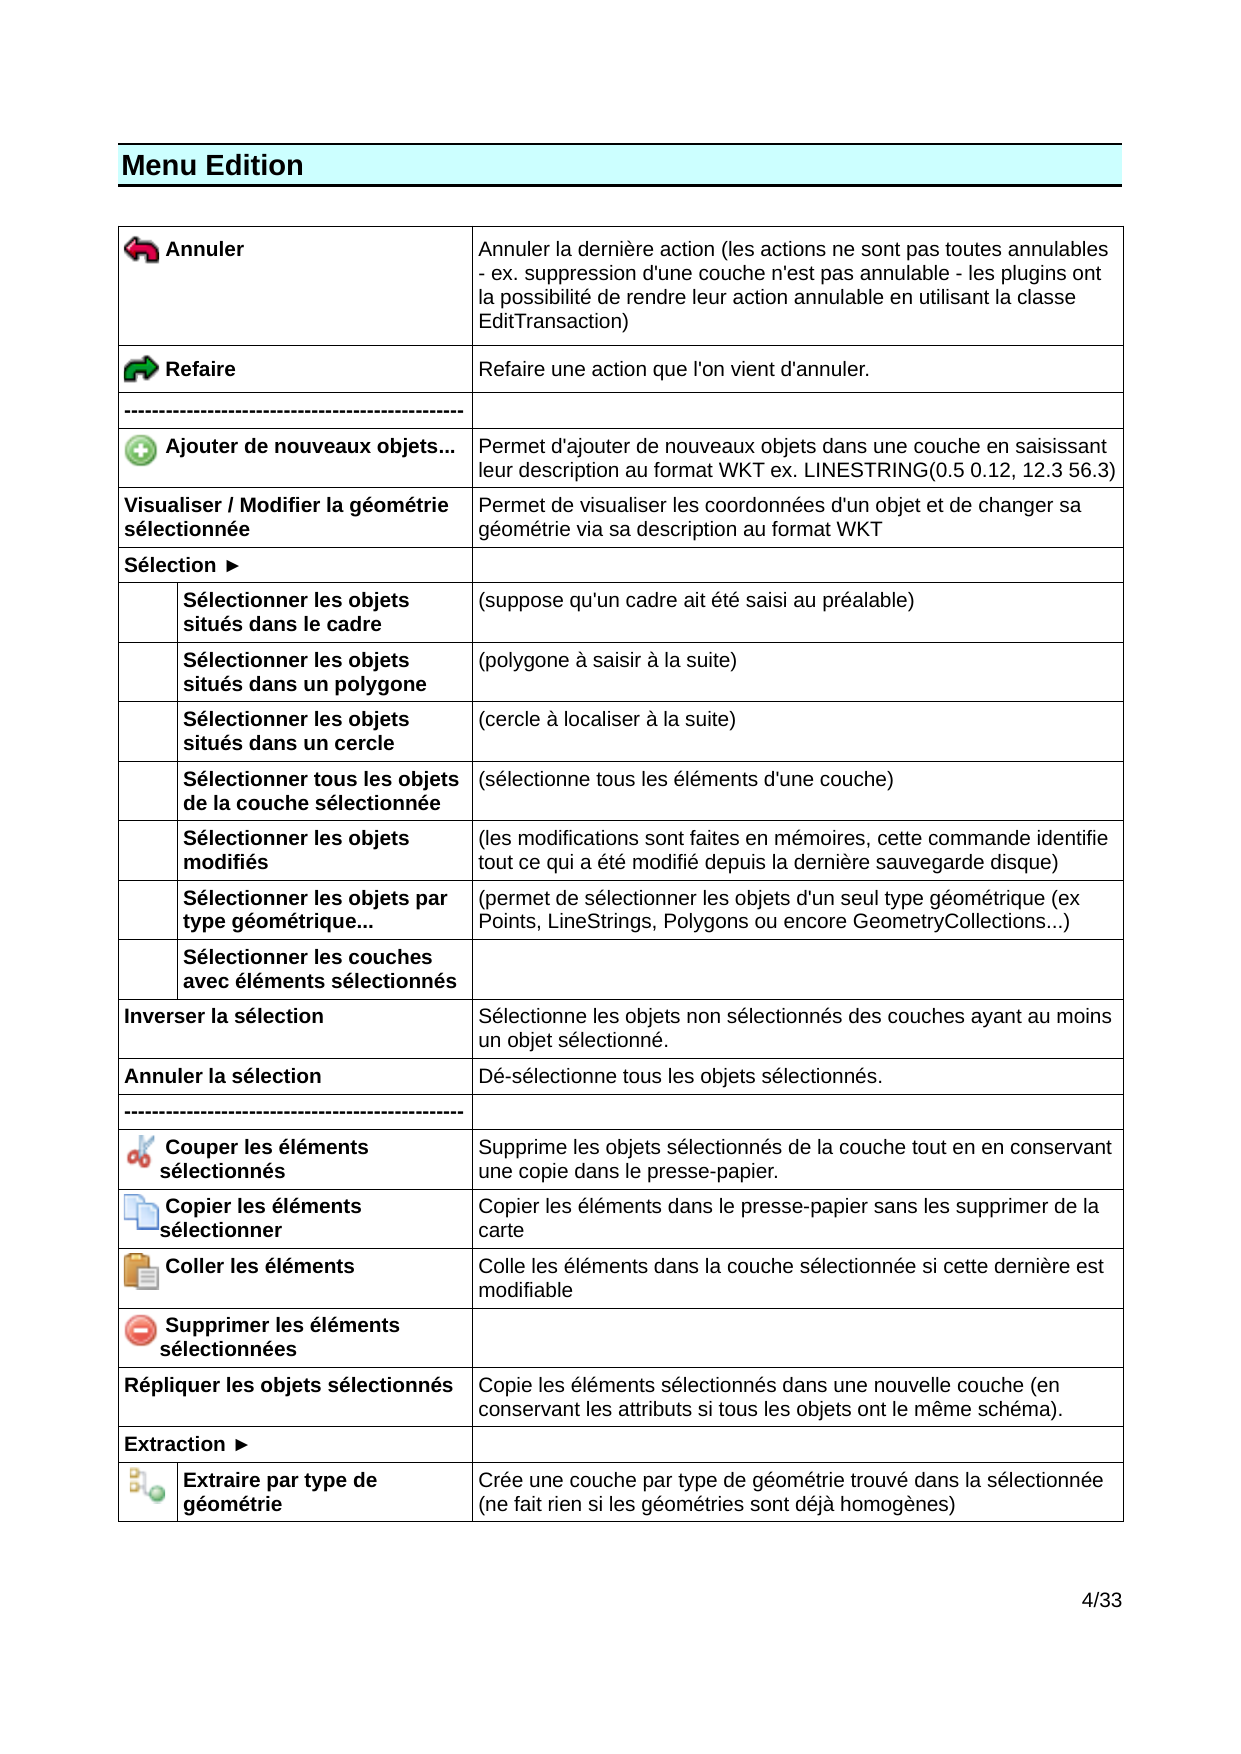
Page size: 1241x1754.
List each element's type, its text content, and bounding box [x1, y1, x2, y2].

table_cell Refaire une action que l'on vient d'annuler. [473, 346, 1123, 392]
picture [123, 1253, 160, 1290]
table_cell [119, 583, 177, 642]
table_cell Sélectionner les objets modifiés [178, 821, 472, 879]
table_cell Répliquer les objets sélectionnés [119, 1368, 472, 1426]
table_cell Supprimer les éléments sélectionnées [119, 1309, 472, 1367]
table_cell [473, 1095, 1123, 1129]
table_cell ------------------------------------------------- [119, 1095, 472, 1129]
table_cell [119, 643, 177, 701]
table_cell (suppose qu'un cadre ait été saisi au préalable) [473, 583, 1123, 642]
table_cell Ajouter de nouveaux objets... [119, 434, 472, 487]
table_cell Sélectionner tous les objets de la couche sélectionnée [178, 762, 472, 820]
table_cell (cercle à localiser à la suite) [473, 702, 1123, 761]
table_cell Extraire par type de géométrie [178, 1463, 472, 1521]
table_cell Sélectionner les objets par type géométrique... [178, 881, 472, 939]
table_cell Couper les éléments sélectionnés [119, 1130, 472, 1188]
table_cell Dé-sélectionne tous les objets sélectionnés. [473, 1059, 1123, 1093]
table_cell [119, 821, 177, 879]
picture [123, 231, 160, 267]
table_cell [473, 548, 1123, 582]
table_cell Supprime les objets sélectionnés de la couche tout en en conservant une copie dans le presse-papier. [473, 1130, 1123, 1188]
table_cell [119, 702, 177, 761]
picture [123, 1313, 160, 1349]
table_cell Annuler la sélection [119, 1059, 472, 1093]
table_cell Copier les éléments sélectionner [119, 1190, 472, 1248]
table_cell Copier les éléments dans le presse-papier sans les supprimer de la carte [473, 1190, 1123, 1248]
table_cell Copie les éléments sélectionnés dans une nouvelle couche (en conservant les attributs si tous les objets ont le même schéma). [473, 1368, 1123, 1426]
picture [123, 1194, 160, 1230]
table_cell [473, 940, 1123, 998]
table_cell Sélectionne les objets non sélectionnés des couches ayant au moins un objet sélectionné. [473, 1000, 1123, 1058]
table_cell ------------------------------------------------- [119, 393, 472, 428]
table_cell [119, 881, 177, 939]
table_cell Sélection ► [119, 548, 472, 582]
table_cell Refaire [119, 346, 472, 392]
picture [123, 433, 160, 469]
table_header Annuler [119, 227, 472, 345]
table_cell Sélectionner les objets situés dans le cadre [178, 583, 472, 642]
table_cell Visualiser / Modifier la géométrie sélectionnée [119, 488, 472, 547]
table_cell [119, 1463, 177, 1521]
table_cell (permet de sélectionner les objets d'un seul type géométrique (ex Points, LineStrings, Polygons ou encore GeometryCollections...) [473, 881, 1123, 939]
table_cell [473, 1309, 1123, 1367]
table_cell Extraction ► [119, 1427, 472, 1462]
table_cell Crée une couche par type de géométrie trouvé dans la sélectionnée (ne fait rien si les géométries sont déjà homogènes) [473, 1463, 1123, 1521]
table_cell (sélectionne tous les éléments d'une couche) [473, 762, 1123, 820]
picture [123, 1135, 160, 1171]
table_header Annuler la dernière action (les actions ne sont pas toutes annulables - ex. suppression d'une couche n'est pas annulable - les plugins ont la possibilité de rendre leur action annulable en utilisant la classe EditTransaction) [473, 227, 1123, 345]
picture [123, 350, 160, 386]
table_cell Sélectionner les objets situés dans un polygone [178, 643, 472, 701]
table_cell [119, 940, 177, 998]
table_cell [119, 429, 472, 433]
table_cell Colle les éléments dans la couche sélectionnée si cette dernière est modifiable [473, 1249, 1123, 1307]
table_cell Permet de visualiser les coordonnées d'un objet et de changer sa géométrie via sa description au format WKT [473, 488, 1123, 547]
subtitle Menu Edition [118, 145, 1122, 184]
table_cell Permet d'ajouter de nouveaux objets dans une couche en saisissant leur description au format WKT ex. LINESTRING(0.5 0.12, 12.3 56.3) [473, 429, 1123, 487]
table_cell Sélectionner les couches avec éléments sélectionnés [178, 940, 472, 998]
table_cell (polygone à saisir à la suite) [473, 643, 1123, 701]
table_cell [473, 393, 1123, 428]
table_cell Sélectionner les objets situés dans un cercle [178, 702, 472, 761]
table_cell [119, 762, 177, 820]
table_cell [473, 1427, 1123, 1462]
picture [129, 1467, 166, 1504]
table_cell Coller les éléments [119, 1249, 472, 1307]
table_cell Inverser la sélection [119, 1000, 472, 1058]
table_cell (les modifications sont faites en mémoires, cette commande identifie tout ce qui a été modifié depuis la dernière sauvegarde disque) [473, 821, 1123, 879]
